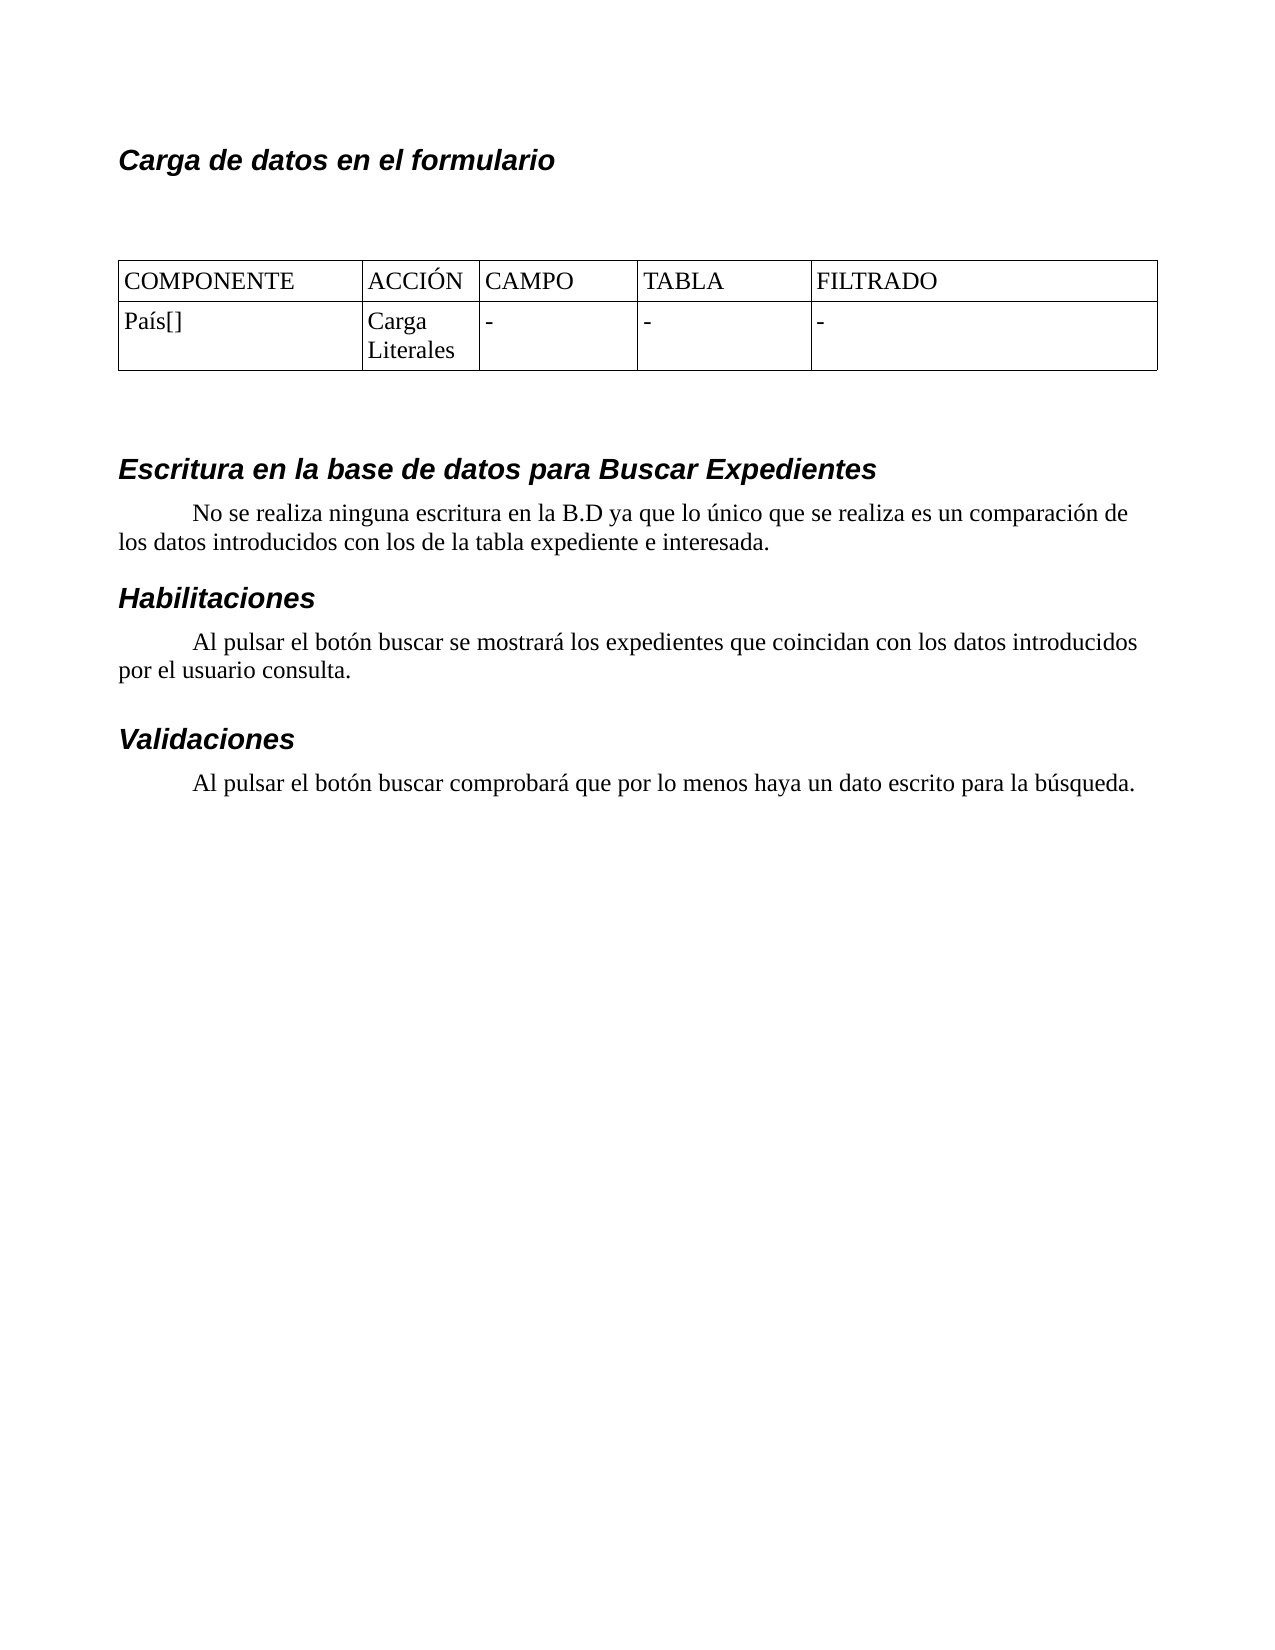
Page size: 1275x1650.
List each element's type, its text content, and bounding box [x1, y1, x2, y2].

table_cell - [812, 302, 1157, 369]
text No se realiza ninguna escritura en la B.D ya que lo único que se realiza es un comparación de los datos introducidos con los de la tabla expediente e interesada. [118, 498, 1157, 556]
table_cell Carga Literales [363, 302, 479, 369]
table_header TABLA [638, 261, 811, 301]
subtitle Escritura en la base de datos para Buscar Expedientes [118, 452, 1157, 486]
table_header ACCIÓN [363, 261, 479, 301]
subtitle Validaciones [118, 722, 1157, 755]
table_cell - [480, 302, 637, 369]
text Al pulsar el botón buscar comprobará que por lo menos haya un dato escrito para la búsqueda. [118, 768, 1157, 797]
table_header CAMPO [480, 261, 637, 301]
table_header FILTRADO [812, 261, 1157, 301]
table_cell - [638, 302, 811, 369]
subtitle Habilitaciones [118, 581, 1157, 614]
subtitle Carga de datos en el formulario [118, 143, 1157, 177]
table_header COMPONENTE [119, 261, 362, 301]
text Al pulsar el botón buscar se mostrará los expedientes que coincidan con los datos introducidos por el usuario consulta. [118, 627, 1157, 684]
table_cell País[] [119, 302, 362, 369]
